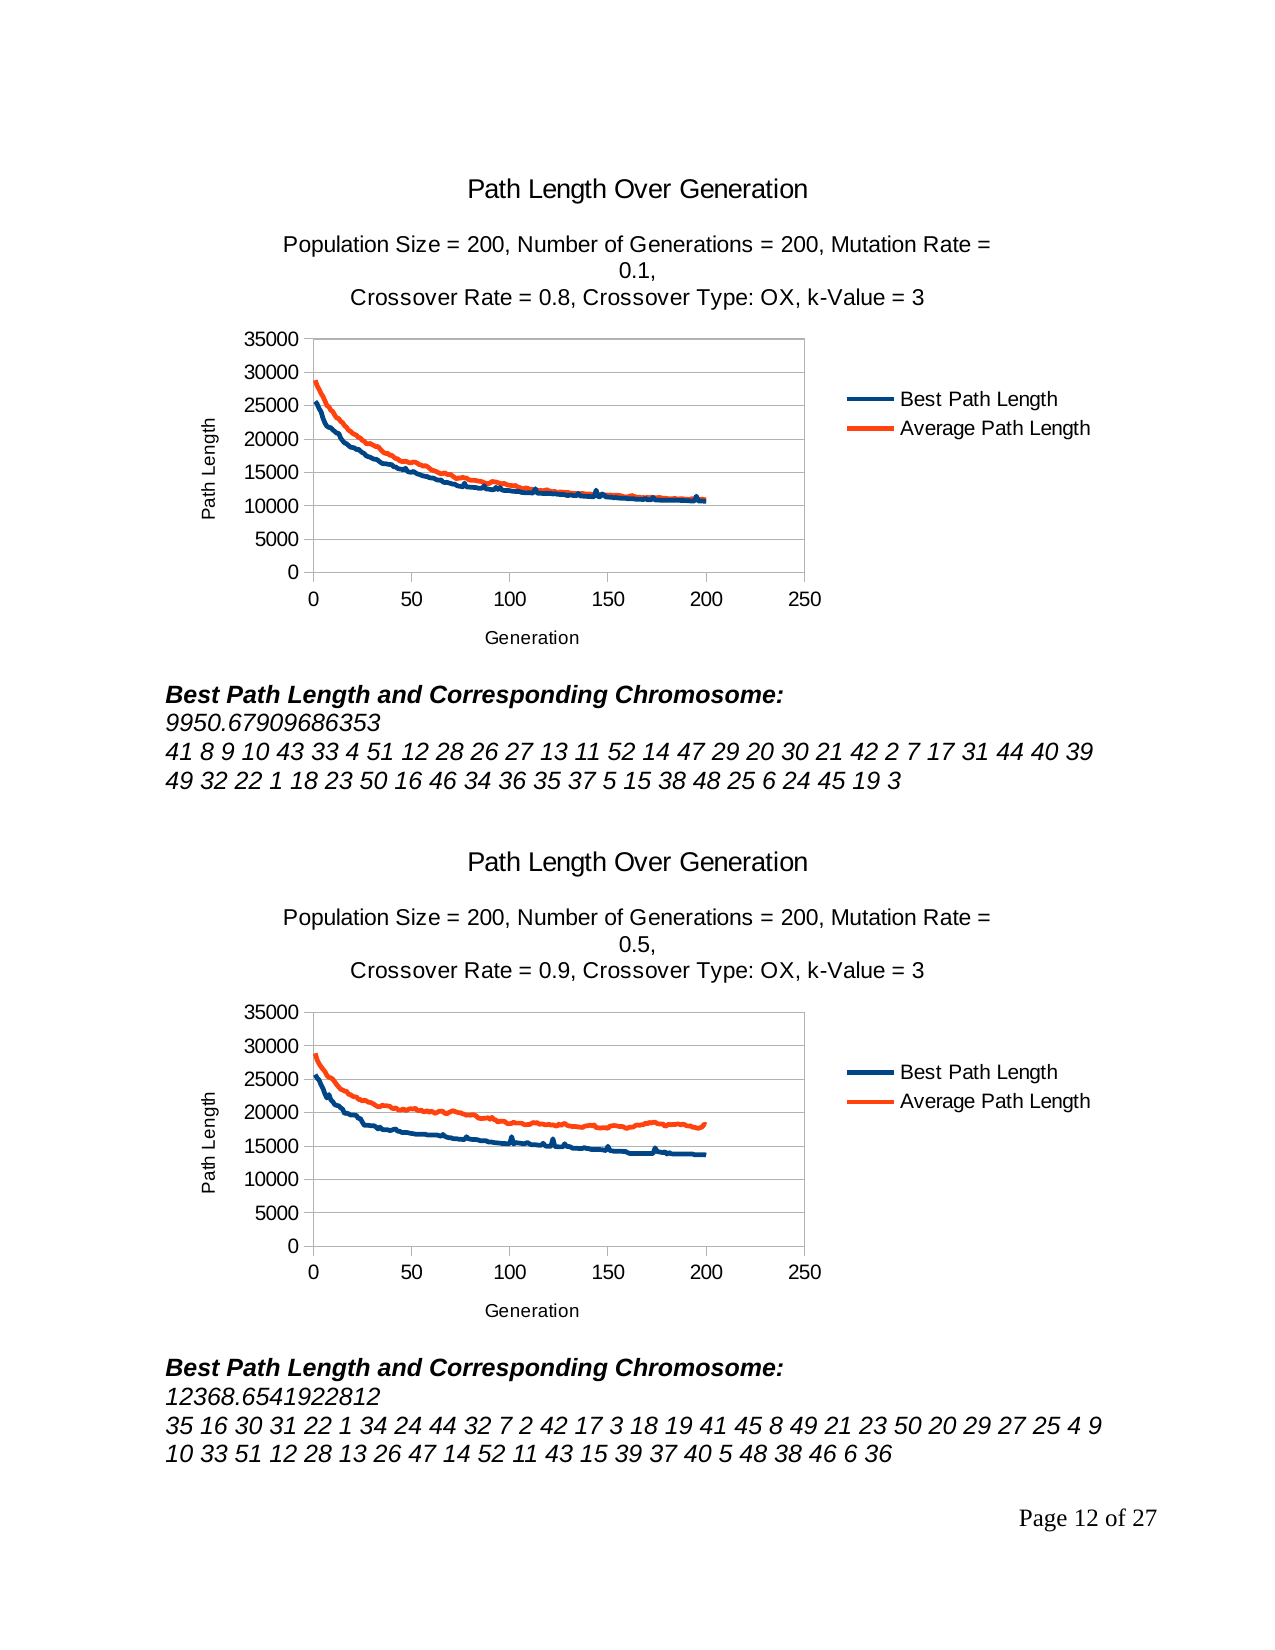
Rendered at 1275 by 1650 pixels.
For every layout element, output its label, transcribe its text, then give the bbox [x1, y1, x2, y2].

text Best Path Length and Corresponding Chromosome: 12368.6541922812 35 16 30 31 22 1 34 24 44 32 7 2 42 17 3 18 19 41 45 8 49 21 23 50 20 29 27 25 4 9 10 33 51 12 28 13 26 47 14 52 11 43 15 39 37 40 5 48 38 46 6 36 [165, 1353, 1110, 1468]
text Best Path Length and Corresponding Chromosome: 9950.67909686353 41 8 9 10 43 33 4 51 12 28 26 27 13 11 52 14 47 29 20 30 21 42 2 7 17 31 44 40 39 49 32 22 1 18 23 50 16 46 34 36 35 37 5 15 38 48 25 6 24 45 19 3 [165, 680, 1110, 794]
